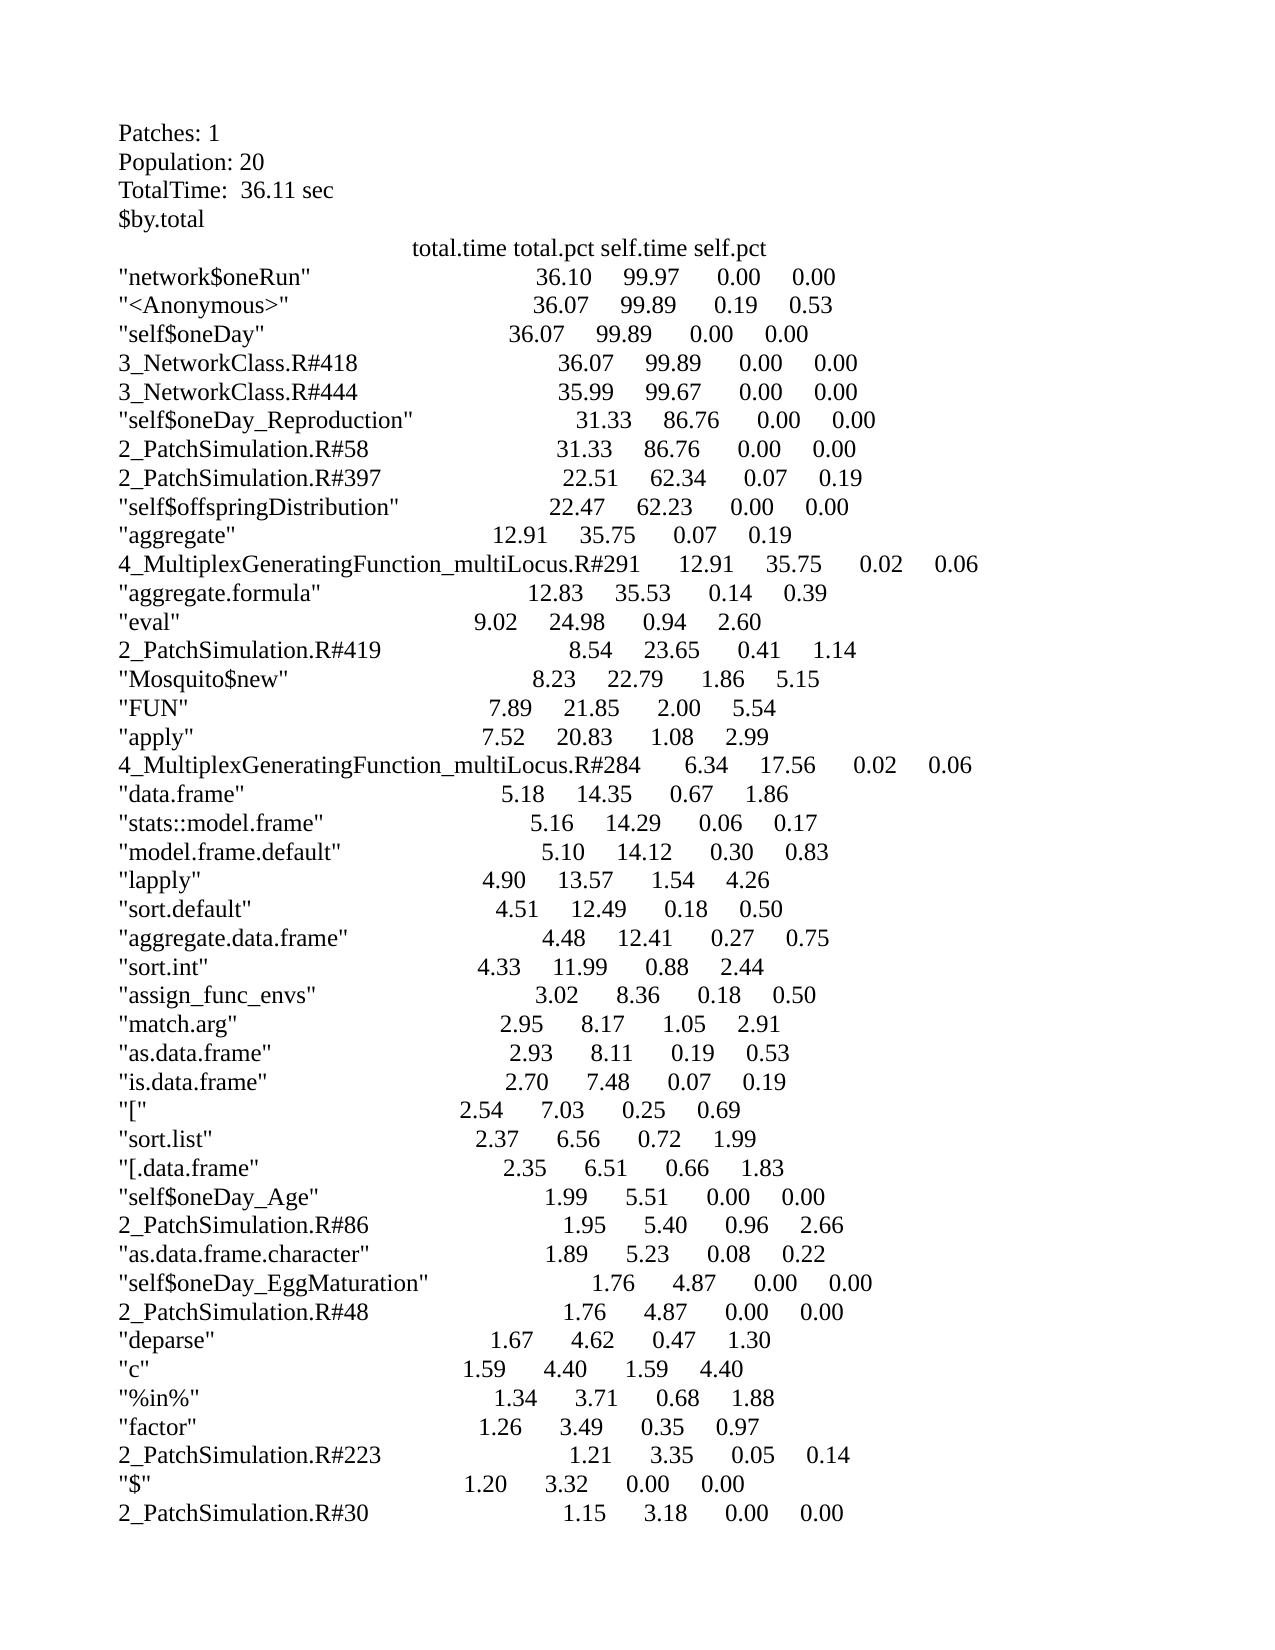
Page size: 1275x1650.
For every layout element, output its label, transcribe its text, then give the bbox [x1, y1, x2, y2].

text 2_PatchSimulation.R#223 1.21 3.35 0.05 0.14 [118, 1441, 1157, 1469]
text Population: 20 [118, 147, 1157, 176]
text "aggregate" 12.91 35.75 0.07 0.19 [118, 521, 1157, 549]
text "%in%" 1.34 3.71 0.68 1.88 [118, 1383, 1157, 1412]
text "network$oneRun" 36.10 99.97 0.00 0.00 [118, 262, 1157, 291]
text 2_PatchSimulation.R#30 1.15 3.18 0.00 0.00 [118, 1498, 1157, 1527]
text "aggregate.data.frame" 4.48 12.41 0.27 0.75 [118, 923, 1157, 952]
text TotalTime: 36.11 sec [118, 176, 1157, 204]
text 4_MultiplexGeneratingFunction_multiLocus.R#284 6.34 17.56 0.02 0.06 [118, 751, 1157, 779]
text total.time total.pct self.time self.pct [118, 233, 1157, 262]
text "Mosquito$new" 8.23 22.79 1.86 5.15 [118, 664, 1157, 693]
text "self$offspringDistribution" 22.47 62.23 0.00 0.00 [118, 492, 1157, 521]
text 2_PatchSimulation.R#397 22.51 62.34 0.07 0.19 [118, 463, 1157, 492]
text "model.frame.default" 5.10 14.12 0.30 0.83 [118, 837, 1157, 866]
text 2_PatchSimulation.R#86 1.95 5.40 0.96 2.66 [118, 1211, 1157, 1239]
text 2_PatchSimulation.R#48 1.76 4.87 0.00 0.00 [118, 1297, 1157, 1326]
text "deparse" 1.67 4.62 0.47 1.30 [118, 1326, 1157, 1354]
text 3_NetworkClass.R#444 35.99 99.67 0.00 0.00 [118, 377, 1157, 406]
text "self$oneDay_EggMaturation" 1.76 4.87 0.00 0.00 [118, 1268, 1157, 1297]
text "data.frame" 5.18 14.35 0.67 1.86 [118, 779, 1157, 808]
text "lapply" 4.90 13.57 1.54 4.26 [118, 866, 1157, 894]
text "match.arg" 2.95 8.17 1.05 2.91 [118, 1009, 1157, 1038]
text "factor" 1.26 3.49 0.35 0.97 [118, 1412, 1157, 1441]
text "eval" 9.02 24.98 0.94 2.60 [118, 607, 1157, 636]
text "FUN" 7.89 21.85 2.00 5.54 [118, 693, 1157, 722]
text "assign_func_envs" 3.02 8.36 0.18 0.50 [118, 981, 1157, 1009]
text "aggregate.formula" 12.83 35.53 0.14 0.39 [118, 578, 1157, 607]
text "[" 2.54 7.03 0.25 0.69 [118, 1096, 1157, 1124]
text "as.data.frame.character" 1.89 5.23 0.08 0.22 [118, 1239, 1157, 1268]
text 2_PatchSimulation.R#58 31.33 86.76 0.00 0.00 [118, 434, 1157, 463]
text 2_PatchSimulation.R#419 8.54 23.65 0.41 1.14 [118, 636, 1157, 664]
text "sort.int" 4.33 11.99 0.88 2.44 [118, 952, 1157, 981]
text "sort.list" 2.37 6.56 0.72 1.99 [118, 1124, 1157, 1153]
text "apply" 7.52 20.83 1.08 2.99 [118, 722, 1157, 751]
text 3_NetworkClass.R#418 36.07 99.89 0.00 0.00 [118, 348, 1157, 377]
text 4_MultiplexGeneratingFunction_multiLocus.R#291 12.91 35.75 0.02 0.06 [118, 549, 1157, 578]
text "self$oneDay_Age" 1.99 5.51 0.00 0.00 [118, 1182, 1157, 1211]
text "$" 1.20 3.32 0.00 0.00 [118, 1469, 1157, 1498]
text "[.data.frame" 2.35 6.51 0.66 1.83 [118, 1153, 1157, 1182]
text $by.total [118, 204, 1157, 233]
text "self$oneDay" 36.07 99.89 0.00 0.00 [118, 319, 1157, 348]
text "sort.default" 4.51 12.49 0.18 0.50 [118, 894, 1157, 923]
text "stats::model.frame" 5.16 14.29 0.06 0.17 [118, 808, 1157, 837]
text "c" 1.59 4.40 1.59 4.40 [118, 1354, 1157, 1383]
text "<Anonymous>" 36.07 99.89 0.19 0.53 [118, 291, 1157, 319]
text Patches: 1 [118, 118, 1157, 147]
text "is.data.frame" 2.70 7.48 0.07 0.19 [118, 1067, 1157, 1096]
text "self$oneDay_Reproduction" 31.33 86.76 0.00 0.00 [118, 406, 1157, 434]
text "as.data.frame" 2.93 8.11 0.19 0.53 [118, 1038, 1157, 1067]
